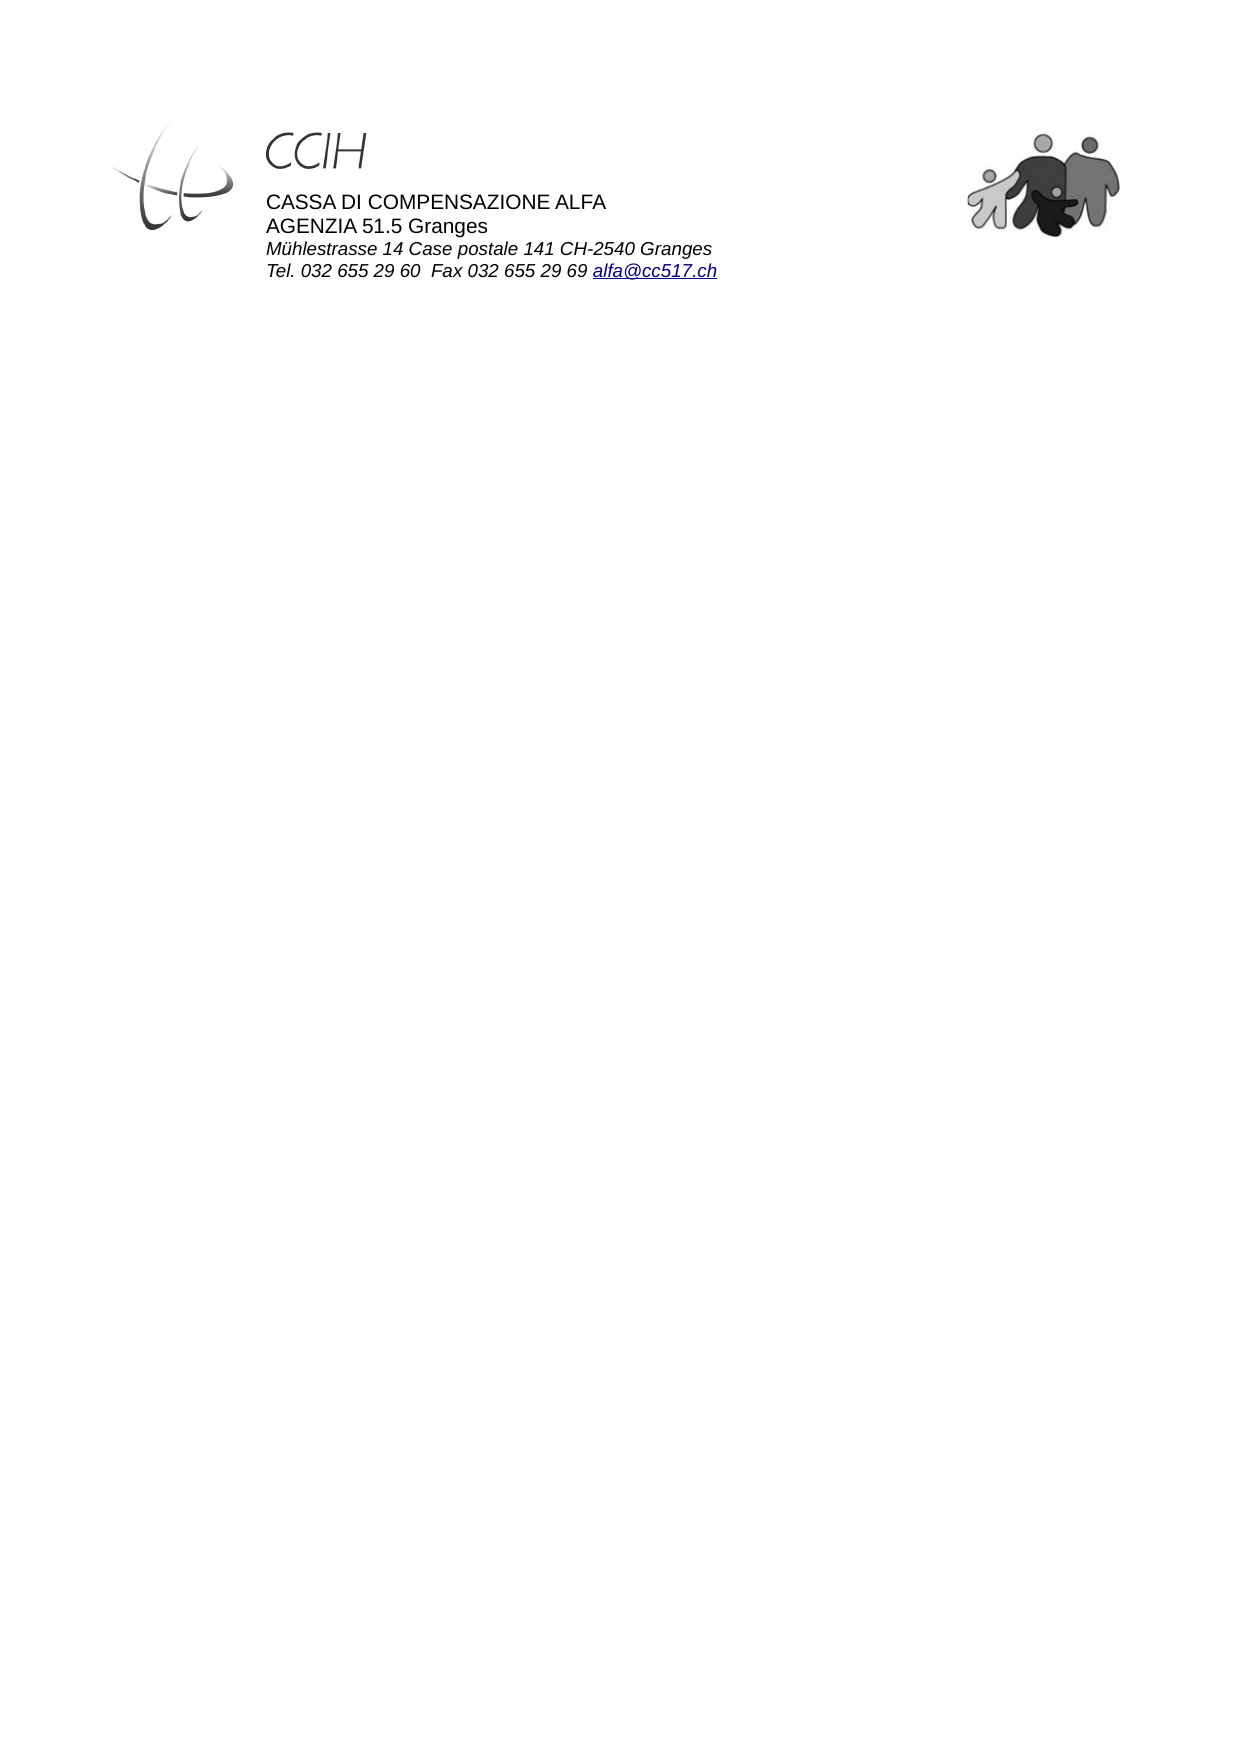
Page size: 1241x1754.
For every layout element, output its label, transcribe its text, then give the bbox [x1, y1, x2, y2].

picture [265, 131, 368, 170]
text Tel. 032 655 29 60 Fax 032 655 29 69 alfa@cc517.ch [118, 259, 1122, 281]
text CASSA DI COMPENSAZIONE ALFA [234, 190, 967, 214]
picture [967, 122, 1122, 242]
text AGENZIA 51.5 Granges [118, 214, 967, 238]
picture [110, 118, 234, 231]
text Mühlestrasse 14 Case postale 141 CH-2540 Granges [118, 238, 1122, 259]
